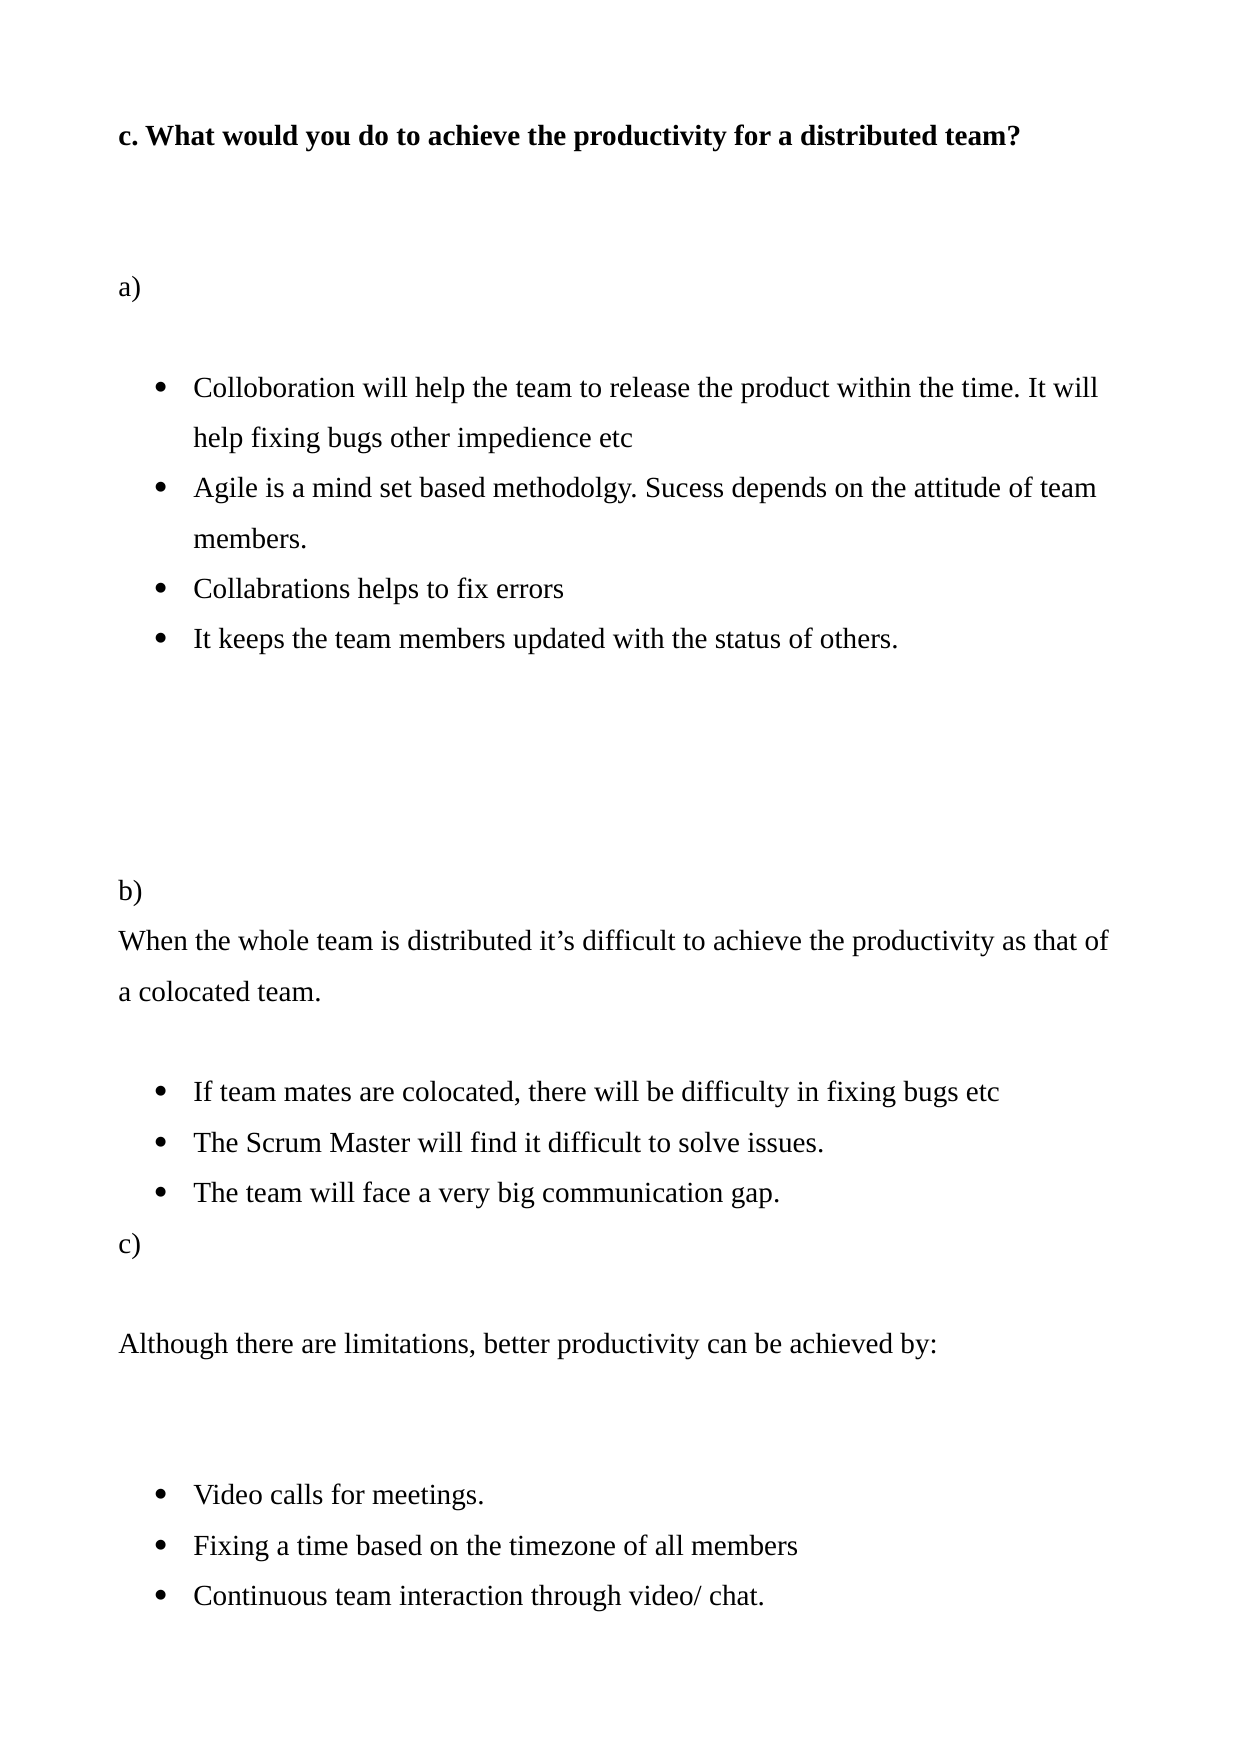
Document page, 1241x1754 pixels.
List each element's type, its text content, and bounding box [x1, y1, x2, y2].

text b) [118, 873, 1122, 907]
text a) [118, 269, 1122, 303]
list The Scrum Master will find it difficult to solve issues. [156, 1125, 1122, 1158]
list Continuous team interaction through video/ chat. [156, 1578, 1122, 1612]
list If team mates are colocated, there will be difficulty in fixing bugs etc [156, 1074, 1122, 1108]
list It keeps the team members updated with the status of others. [156, 622, 1122, 655]
list The team will face a very big communication gap. [156, 1175, 1122, 1209]
text When the whole team is distributed it’s difficult to achieve the productivity as that of a colocated team. [118, 923, 1122, 1007]
text c. What would you do to achieve the productivity for a distributed team? [118, 118, 1122, 152]
text Although there are limitations, better productivity can be achieved by: [118, 1326, 1122, 1360]
list Fixing a time based on the timezone of all members [156, 1528, 1122, 1561]
list Collabrations helps to fix errors [156, 571, 1122, 605]
list Colloboration will help the team to release the product within the time. It will help fixing bugs other impedience etc [156, 370, 1122, 454]
list Agile is a mind set based methodolgy. Sucess depends on the attitude of team members. [156, 470, 1122, 554]
text c) [118, 1226, 1122, 1259]
list Video calls for meetings. [156, 1477, 1122, 1511]
